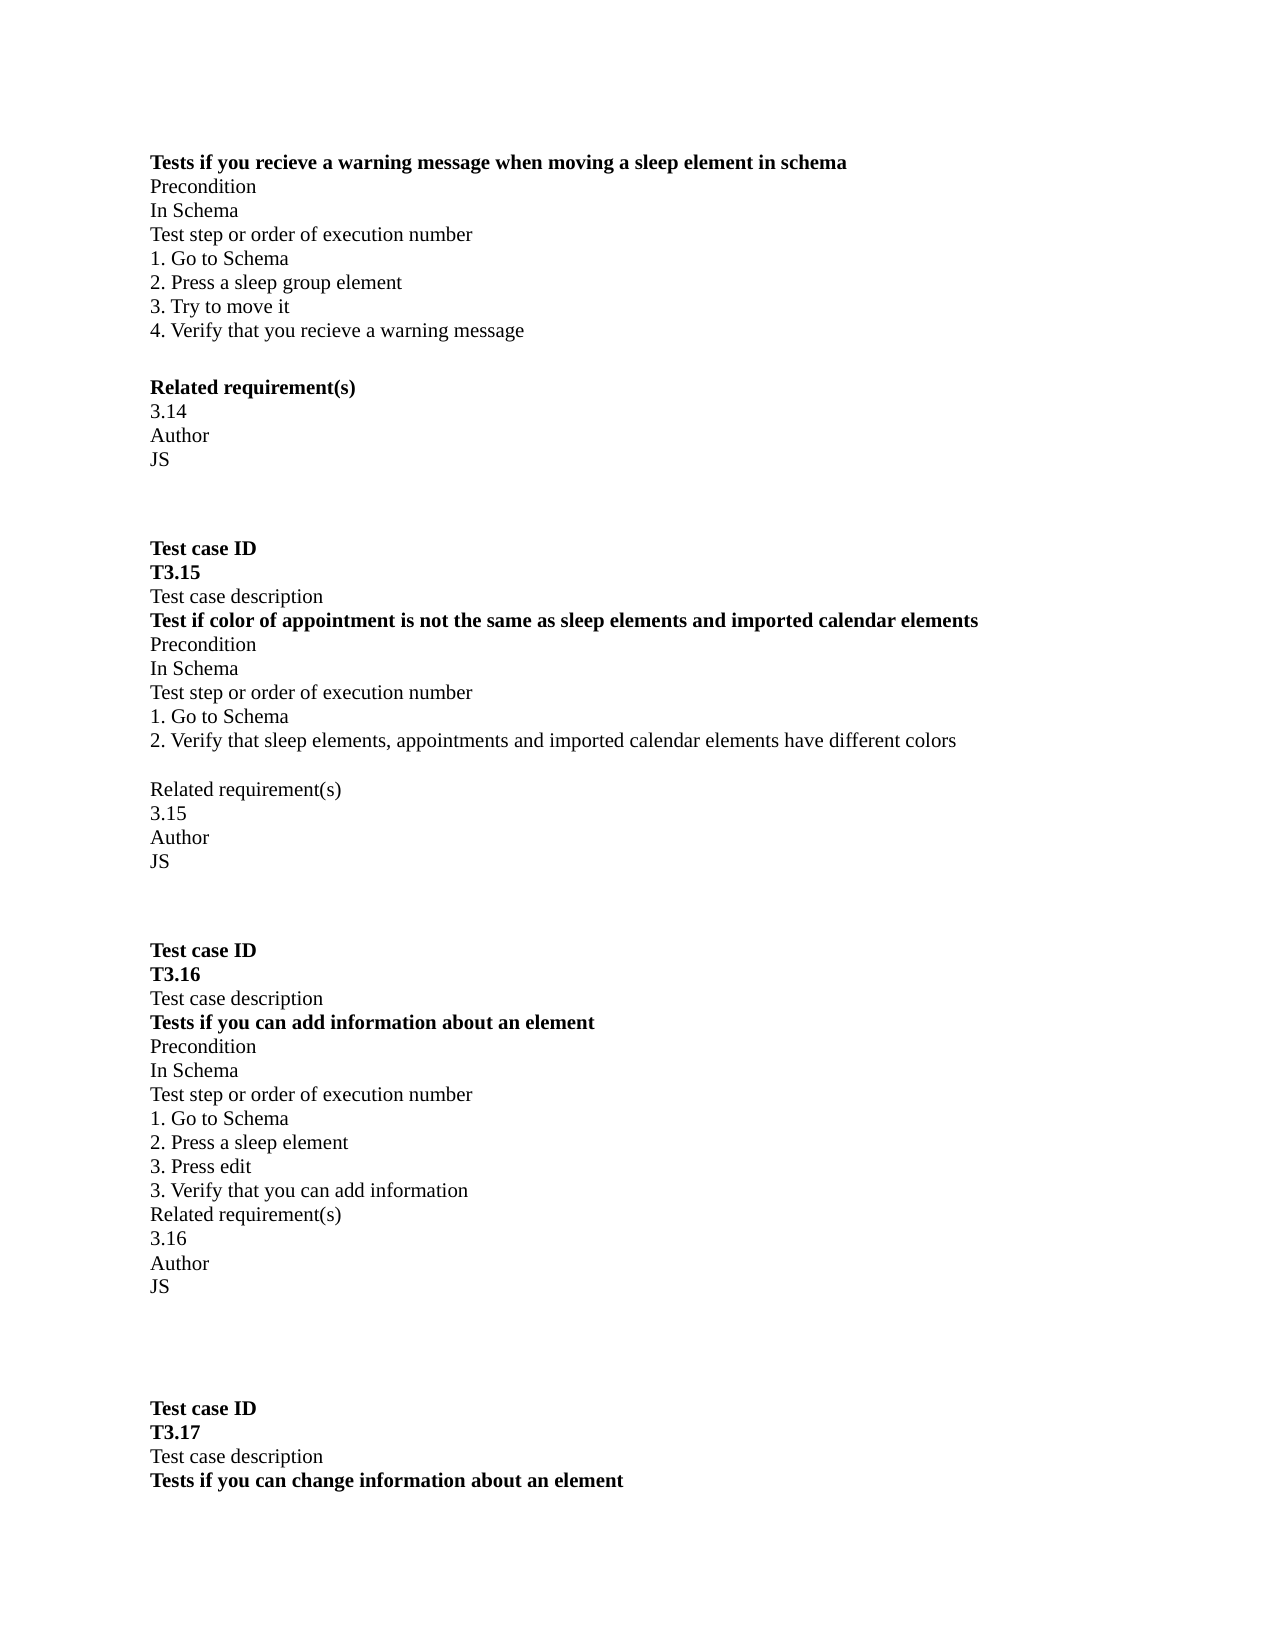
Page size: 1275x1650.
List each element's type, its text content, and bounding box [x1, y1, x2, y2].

text Test step or order of execution number [150, 680, 1125, 704]
text 3.16 [150, 1226, 1125, 1250]
text 3.15 [150, 801, 1125, 825]
text Tests if you can add information about an element [150, 1010, 1125, 1034]
text Precondition [150, 1034, 1125, 1058]
text In Schema [150, 198, 1125, 222]
text JS Test case ID [150, 447, 1125, 560]
text Test step or order of execution number [150, 1082, 1125, 1106]
text In Schema [150, 1058, 1125, 1082]
text Related requirement(s) [150, 1202, 1125, 1226]
text JS Test case ID [150, 849, 1125, 962]
text 1. Go to Schema 2. Press a sleep group element 3. Try to move it 4. Verify that you recieve a warning message Related requirement(s) 3.14 [150, 246, 1125, 423]
text 1. Go to Schema 2. Press a sleep element 3. Press edit 3. Verify that you can add information [150, 1106, 1125, 1202]
text T3.17 [150, 1420, 1125, 1444]
text Test case description [150, 584, 1125, 608]
text Related requirement(s) [150, 777, 1125, 801]
text Precondition [150, 632, 1125, 656]
text Author [150, 1250, 1125, 1274]
text Test case description [150, 986, 1125, 1010]
text Precondition [150, 174, 1125, 198]
text Test case description [150, 1444, 1125, 1468]
text Test step or order of execution number [150, 222, 1125, 246]
text JS Test case ID [150, 1274, 1125, 1420]
text T3.16 [150, 962, 1125, 986]
text T3.15 [150, 560, 1125, 584]
text Test if color of appointment is not the same as sleep elements and imported calendar elements [150, 608, 1125, 632]
text Tests if you can change information about an element [150, 1468, 1125, 1492]
text In Schema [150, 656, 1125, 680]
text Author [150, 423, 1125, 447]
text Author [150, 825, 1125, 849]
text 1. Go to Schema 2. Verify that sleep elements, appointments and imported calendar elements have different colors [150, 704, 1125, 777]
text Tests if you recieve a warning message when moving a sleep element in schema [150, 150, 1125, 174]
